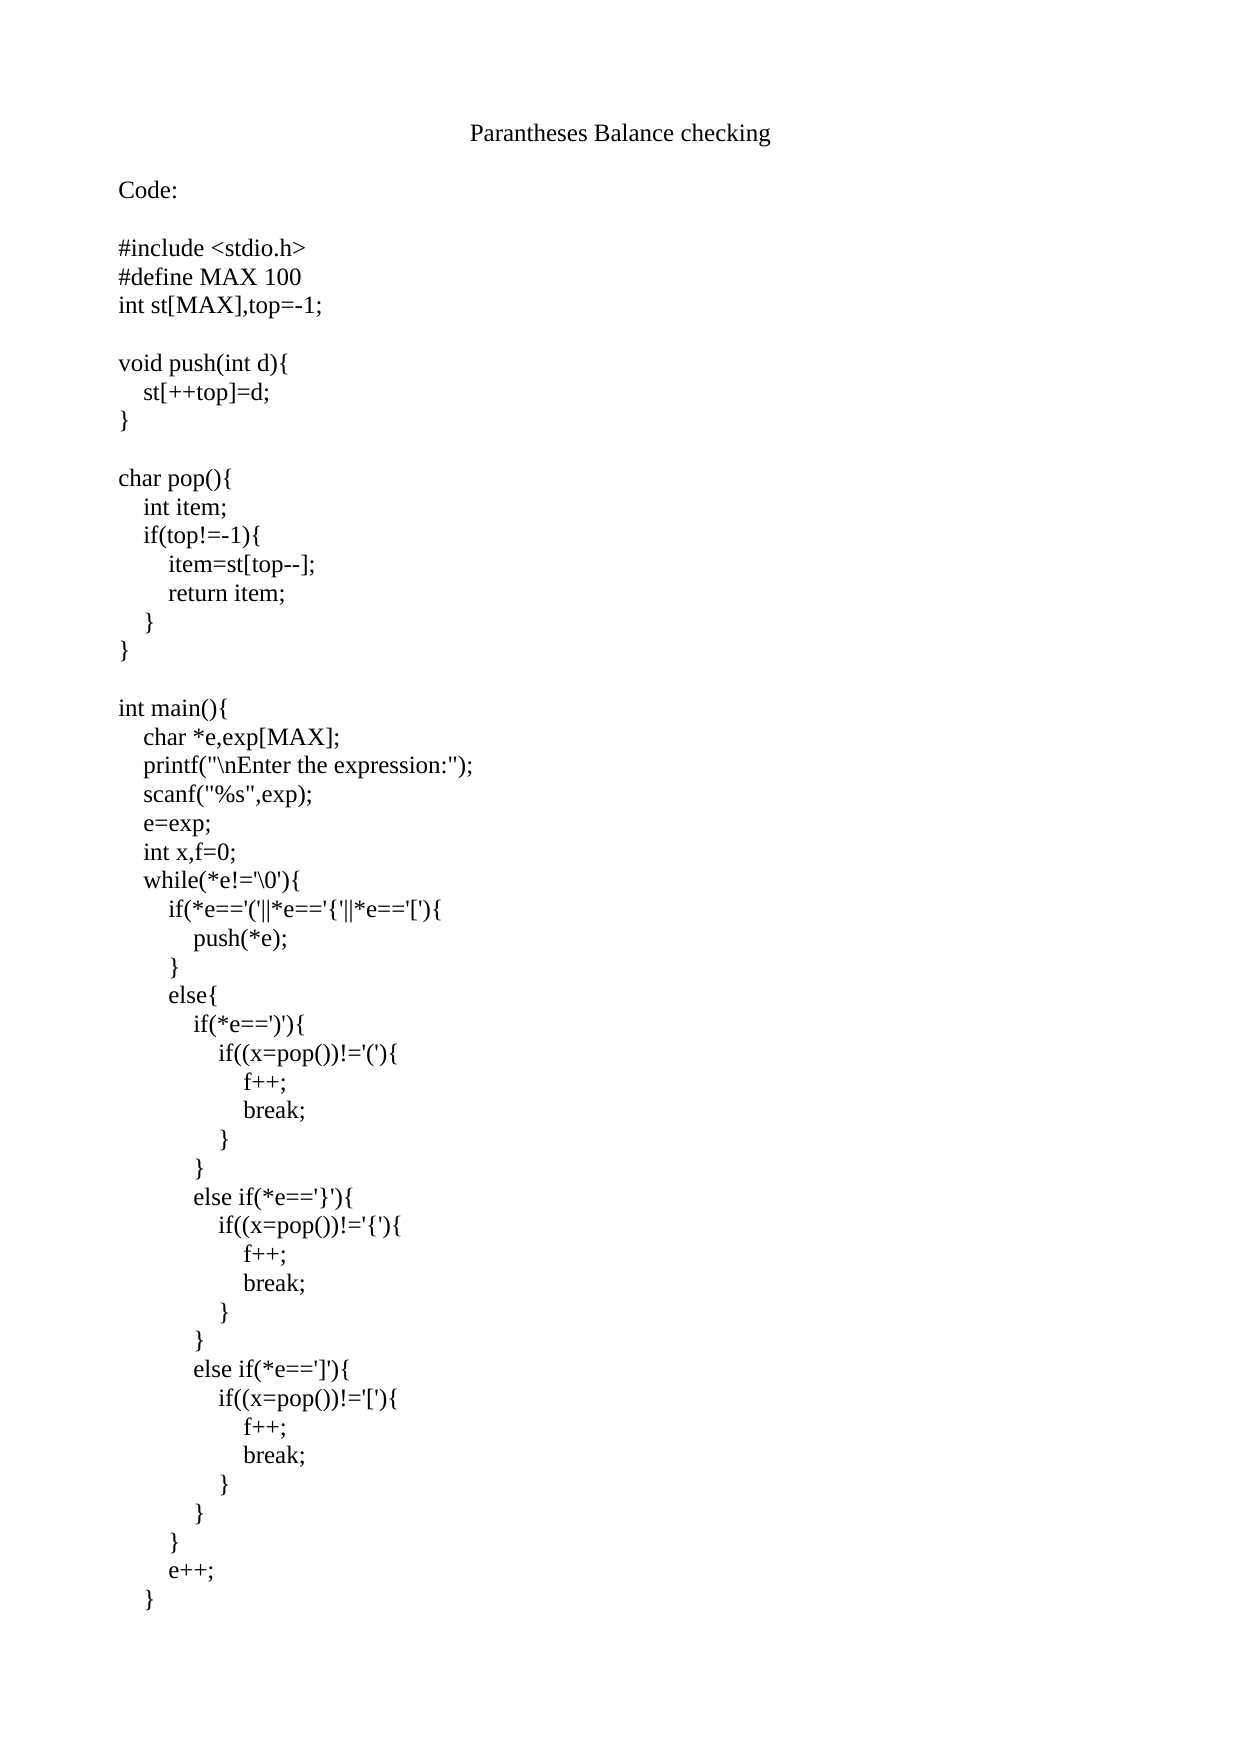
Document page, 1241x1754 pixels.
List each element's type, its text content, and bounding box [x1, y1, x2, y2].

text #include <stdio.h> [118, 233, 1122, 262]
text } [118, 1527, 1122, 1556]
text f++; [118, 1239, 1122, 1268]
text } [118, 1124, 1122, 1153]
text } [118, 1498, 1122, 1527]
text f++; [118, 1067, 1122, 1096]
text if((x=pop())!='['){ [118, 1383, 1122, 1412]
text } [118, 636, 1122, 664]
text st[++top]=d; [118, 377, 1122, 406]
text Parantheses Balance checking [118, 118, 1122, 147]
text f++; [118, 1412, 1122, 1441]
text Code: [118, 176, 1122, 204]
text } [118, 1469, 1122, 1498]
text #define MAX 100 [118, 262, 1122, 291]
text int x,f=0; [118, 837, 1122, 866]
text } [118, 607, 1122, 636]
text } [118, 1297, 1122, 1326]
text } [118, 1326, 1122, 1354]
text } [118, 406, 1122, 434]
text return item; [118, 578, 1122, 607]
text if(top!=-1){ [118, 521, 1122, 549]
text char pop(){ [118, 463, 1122, 492]
text scanf("%s",exp); [118, 779, 1122, 808]
text while(*e!='\0'){ [118, 866, 1122, 894]
text e=exp; [118, 808, 1122, 837]
text int st[MAX],top=-1; [118, 291, 1122, 319]
text int item; [118, 492, 1122, 521]
text } [118, 1584, 1122, 1613]
text if((x=pop())!='('){ [118, 1038, 1122, 1067]
text item=st[top--]; [118, 549, 1122, 578]
text else if(*e==']'){ [118, 1354, 1122, 1383]
text break; [118, 1441, 1122, 1469]
text if((x=pop())!='{'){ [118, 1211, 1122, 1239]
text e++; [118, 1556, 1122, 1584]
text } [118, 952, 1122, 981]
text else{ [118, 981, 1122, 1009]
text int main(){ [118, 693, 1122, 722]
text char *e,exp[MAX]; [118, 722, 1122, 751]
text break; [118, 1268, 1122, 1297]
text } [118, 1153, 1122, 1182]
text push(*e); [118, 923, 1122, 952]
text else if(*e=='}'){ [118, 1182, 1122, 1211]
text printf("\nEnter the expression:"); [118, 751, 1122, 779]
text void push(int d){ [118, 348, 1122, 377]
text if(*e==')'){ [118, 1009, 1122, 1038]
text if(*e=='('||*e=='{'||*e=='['){ [118, 894, 1122, 923]
text break; [118, 1096, 1122, 1124]
